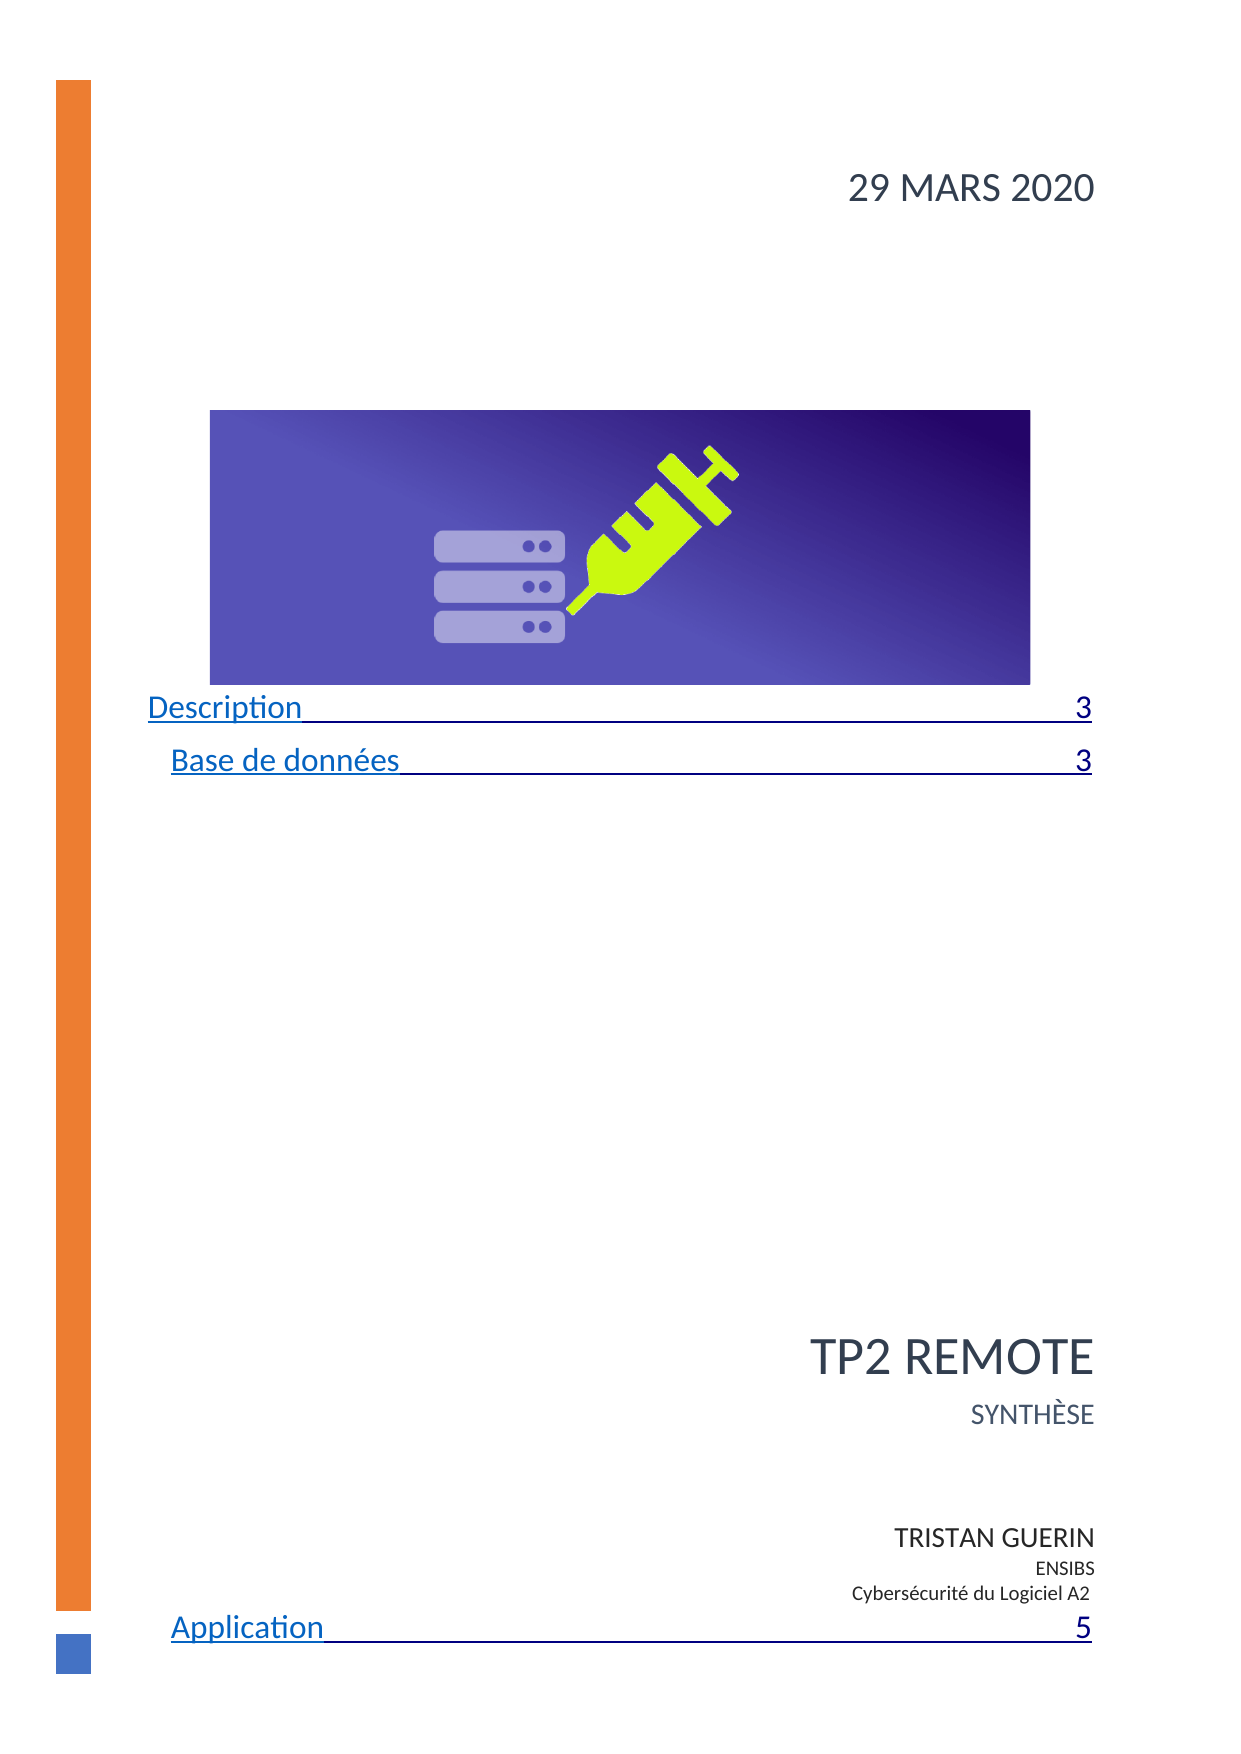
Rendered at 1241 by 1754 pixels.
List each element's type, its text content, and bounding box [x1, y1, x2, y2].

text TP2 remote [186, 1322, 1095, 1388]
text Application 5 [171, 791, 1093, 1647]
text 29 mars 2020 [186, 161, 1095, 211]
text synthèse [186, 1388, 1095, 1434]
text Base de données 3 [171, 738, 1093, 779]
text ensibs [186, 1555, 1095, 1580]
text Cybersécurité du Logiciel A2 [186, 1580, 1095, 1606]
text Tristan Guerin [186, 1519, 1095, 1555]
text Description 3 [148, 678, 1093, 727]
